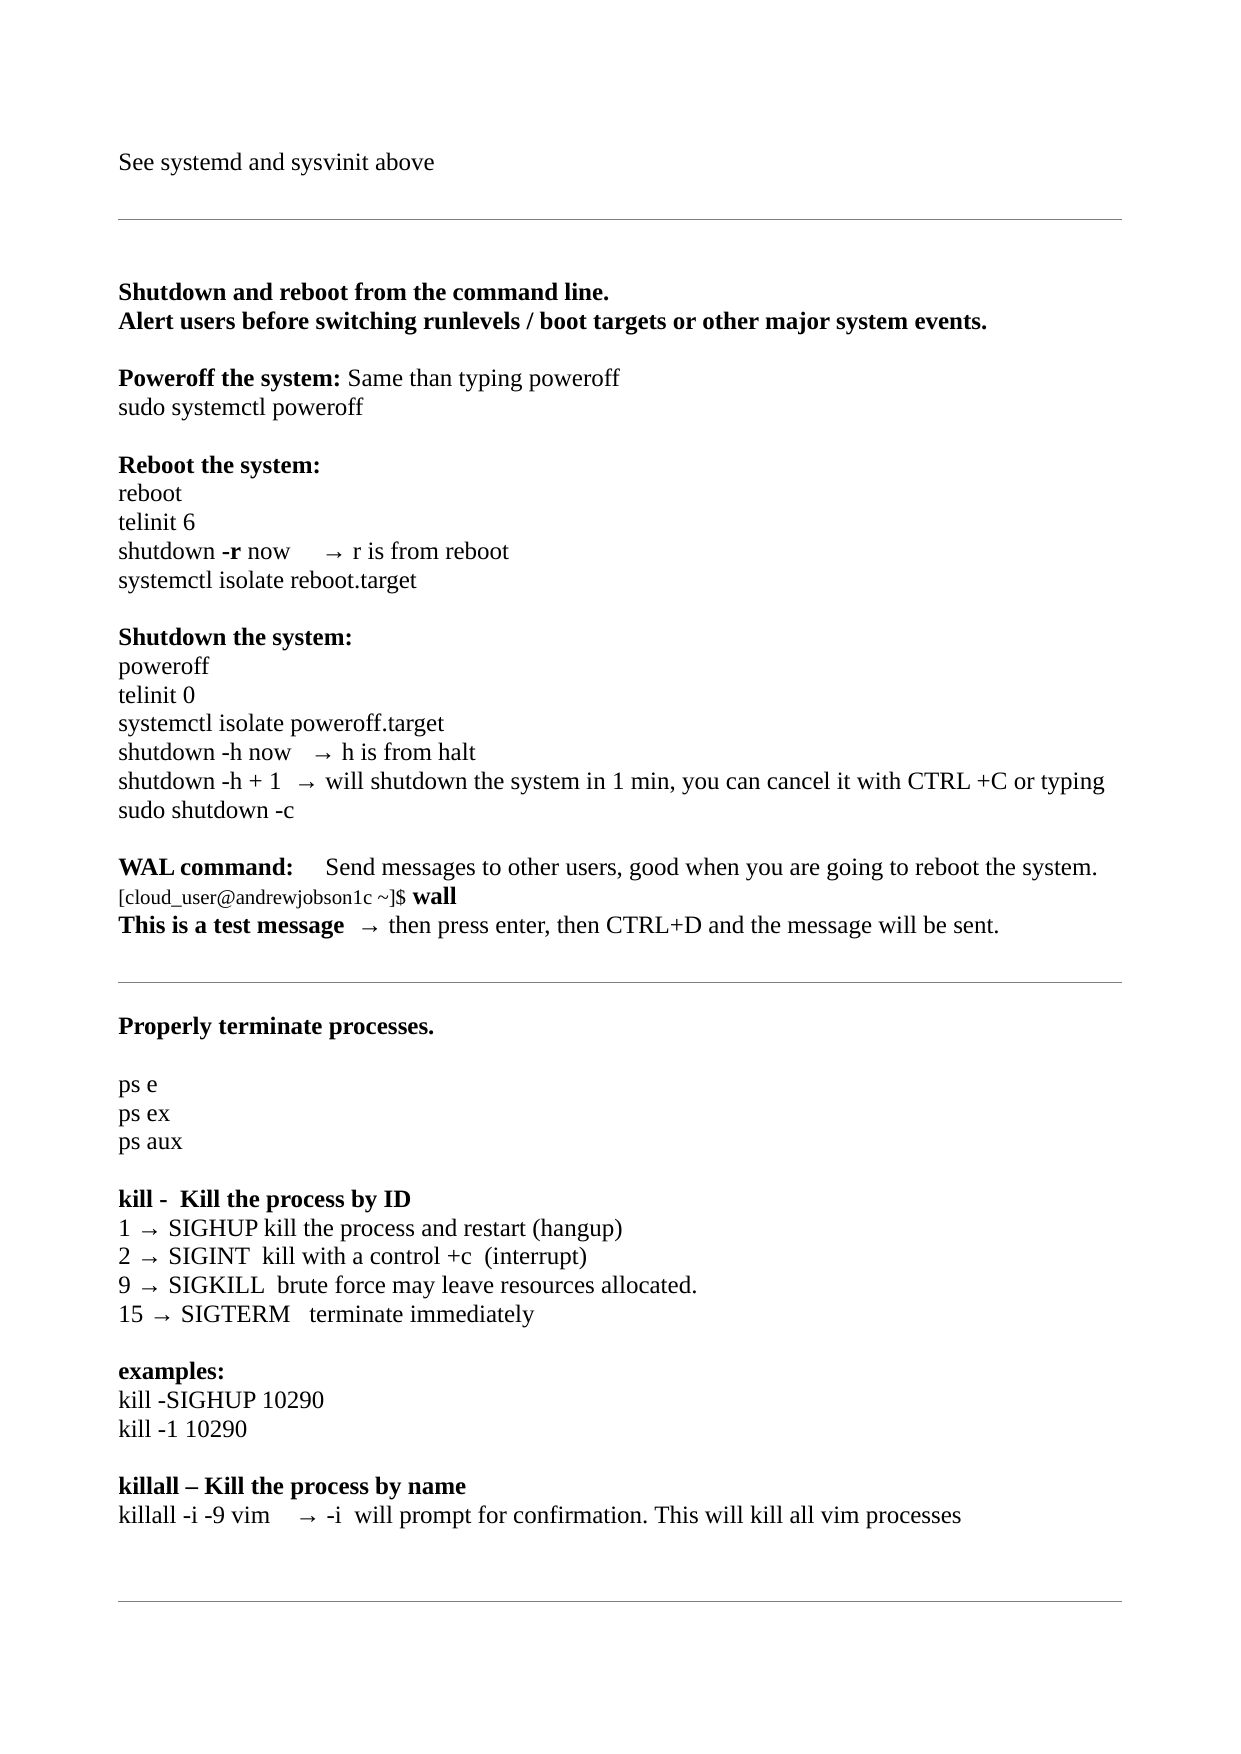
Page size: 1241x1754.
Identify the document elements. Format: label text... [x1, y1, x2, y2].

text kill -SIGHUP 10290 [118, 1385, 1122, 1414]
text 9 → SIGKILL brute force may leave resources allocated. [118, 1270, 1122, 1299]
text shutdown -r now → r is from reboot [118, 536, 1122, 565]
text [cloud_user@andrewjobson1c ~]$ wall [118, 881, 1122, 910]
text 15 → SIGTERM terminate immediately [118, 1299, 1122, 1328]
text ps aux [118, 1126, 1122, 1155]
text Poweroff the system: Same than typing poweroff [118, 363, 1122, 392]
text See systemd and sysvinit above [118, 147, 1122, 176]
text poweroff [118, 651, 1122, 680]
text telinit 0 [118, 680, 1122, 708]
text examples: [118, 1356, 1122, 1385]
text kill - Kill the process by ID [118, 1184, 1122, 1213]
text WAL command: Send messages to other users, good when you are going to reboot the system. [118, 852, 1122, 881]
text shutdown -h now → h is from halt [118, 737, 1122, 766]
text 2 → SIGINT kill with a control +c (interrupt) [118, 1241, 1122, 1270]
text sudo systemctl poweroff [118, 392, 1122, 421]
text Properly terminate processes. [118, 1011, 1122, 1040]
text This is a test message → then press enter, then CTRL+D and the message will be sent. [118, 910, 1122, 938]
text reboot [118, 478, 1122, 507]
text 1 → SIGHUP kill the process and restart (hangup) [118, 1213, 1122, 1241]
text Alert users before switching runlevels / boot targets or other major system events. [118, 306, 1122, 335]
text systemctl isolate poweroff.target [118, 708, 1122, 737]
text systemctl isolate reboot.target [118, 565, 1122, 593]
text telinit 6 [118, 507, 1122, 536]
text shutdown -h + 1 → will shutdown the system in 1 min, you can cancel it with CTRL +C or typing sudo shutdown -c [118, 766, 1122, 823]
text ps ex [118, 1098, 1122, 1126]
text Shutdown the system: [118, 622, 1122, 651]
text kill -1 10290 [118, 1414, 1122, 1443]
text Reboot the system: [118, 450, 1122, 478]
text ps e [118, 1069, 1122, 1098]
text killall – Kill the process by name [118, 1471, 1122, 1500]
text killall -i -9 vim → -i will prompt for confirmation. This will kill all vim processes [118, 1500, 1122, 1529]
text Shutdown and reboot from the command line. [118, 277, 1122, 306]
